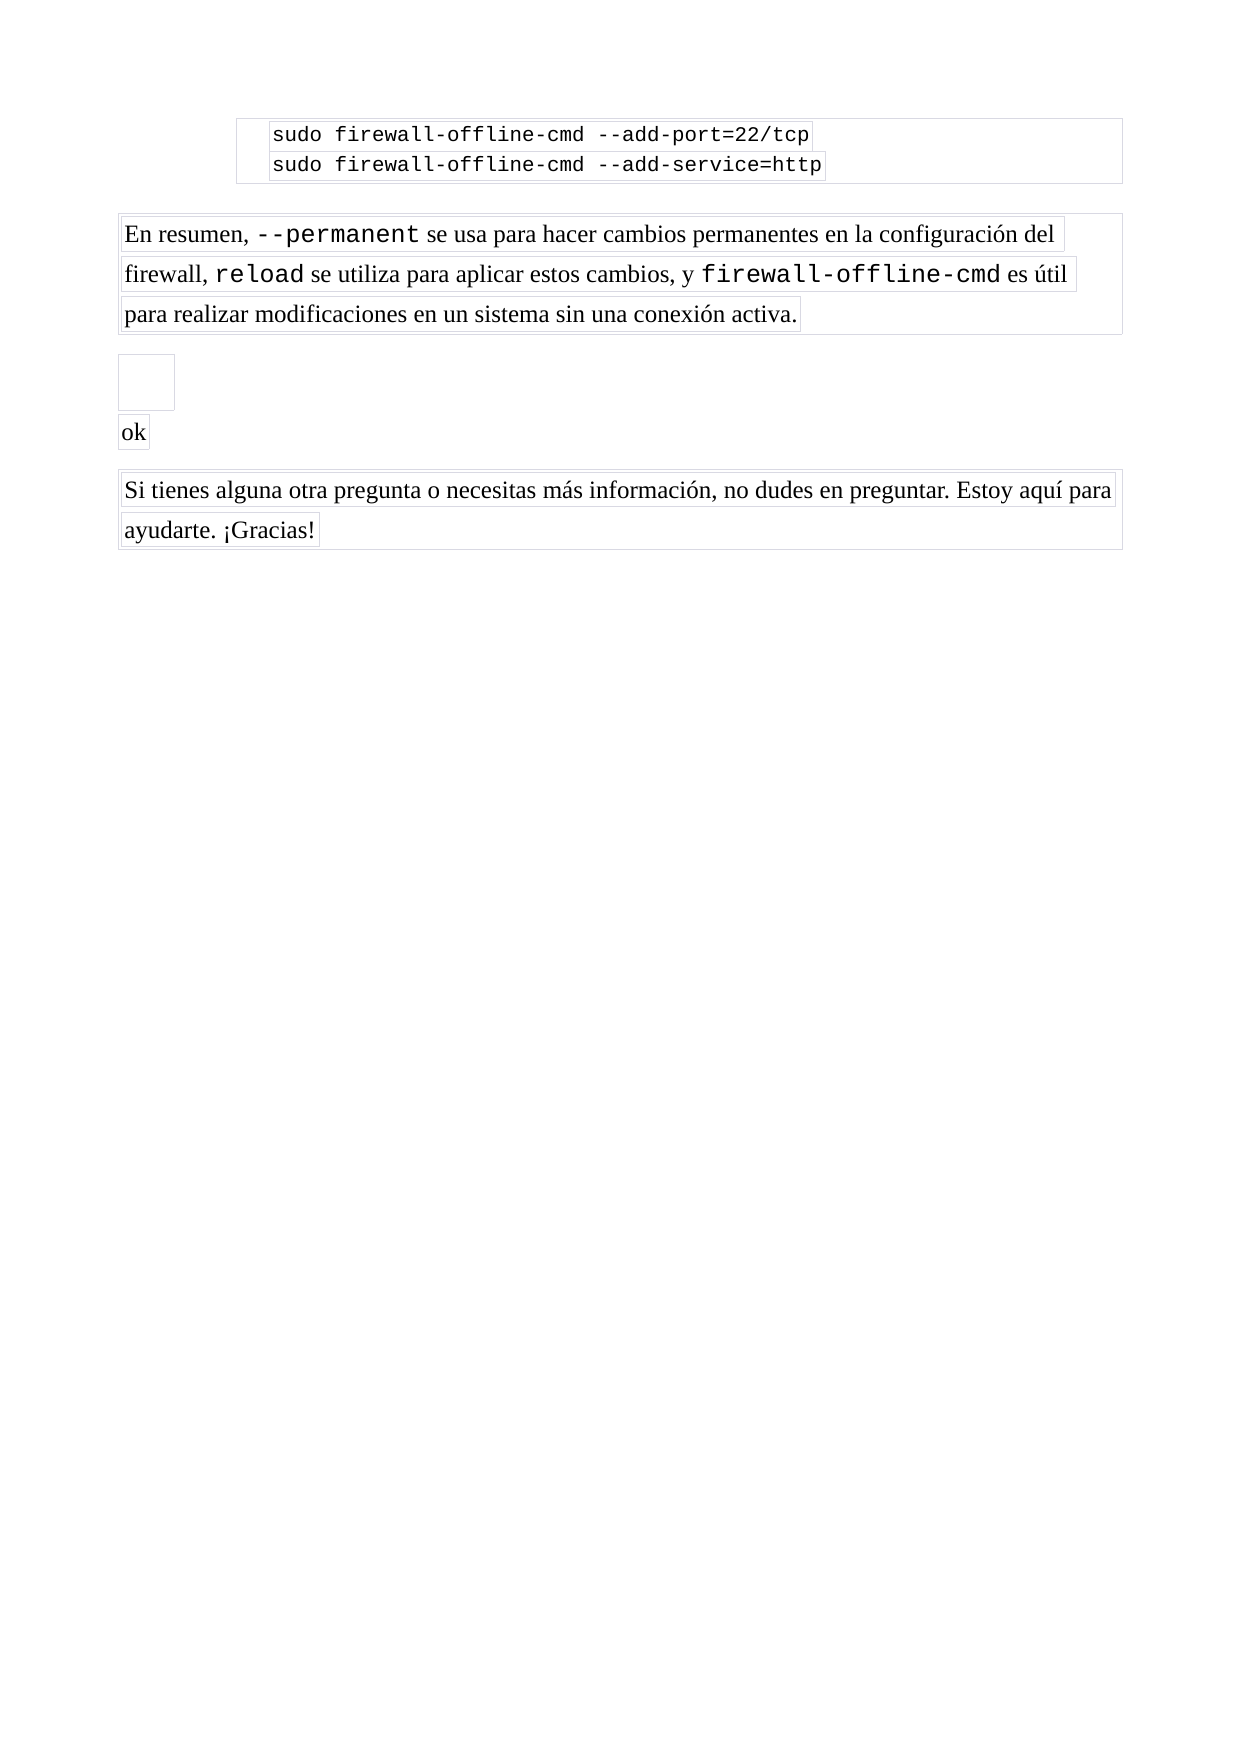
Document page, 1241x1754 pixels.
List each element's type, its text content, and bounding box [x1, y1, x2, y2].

list sudo firewall-offline-cmd --add-port=22/tcp [237, 119, 1122, 148]
text ok [119, 415, 149, 449]
text [150, 414, 1122, 449]
list sudo firewall-offline-cmd --add-service=http [237, 148, 1122, 183]
text En resumen, --permanent se usa para hacer cambios permanentes en la configuración del firewall, reload se utiliza para aplicar estos cambios, y firewall-offline-cmd es útil para realizar modificaciones en un sistema sin una conexión activa. [119, 214, 1122, 334]
text Si tienes alguna otra pregunta o necesitas más información, no dudes en preguntar. Estoy aquí para ayudarte. ¡Gracias! [119, 470, 1122, 549]
